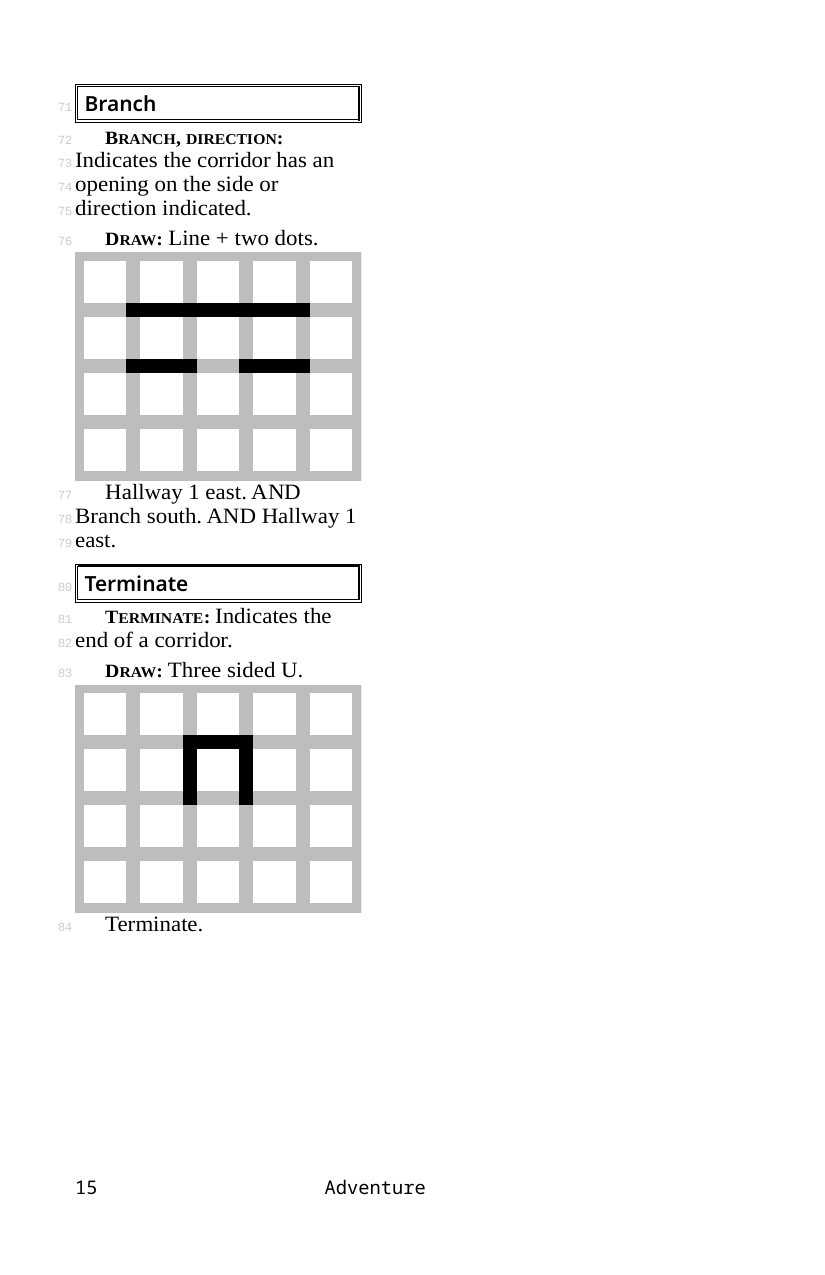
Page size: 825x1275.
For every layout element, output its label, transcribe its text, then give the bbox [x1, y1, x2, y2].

picture [75, 685, 362, 913]
text Terminate: Indicates the end of a corridor. [75, 605, 362, 652]
text Draw: Three sided U. [75, 658, 362, 682]
text Draw: Line + two dots. [75, 226, 362, 250]
text Hallway 1 east. AND Branch south. AND Hallway 1 east. [75, 481, 362, 552]
subtitle Terminate [78, 567, 358, 599]
text Terminate. [75, 913, 362, 937]
picture [75, 252, 362, 481]
text Branch, direction: Indicates the corridor has an opening on the side or direction indicated. [75, 125, 362, 220]
